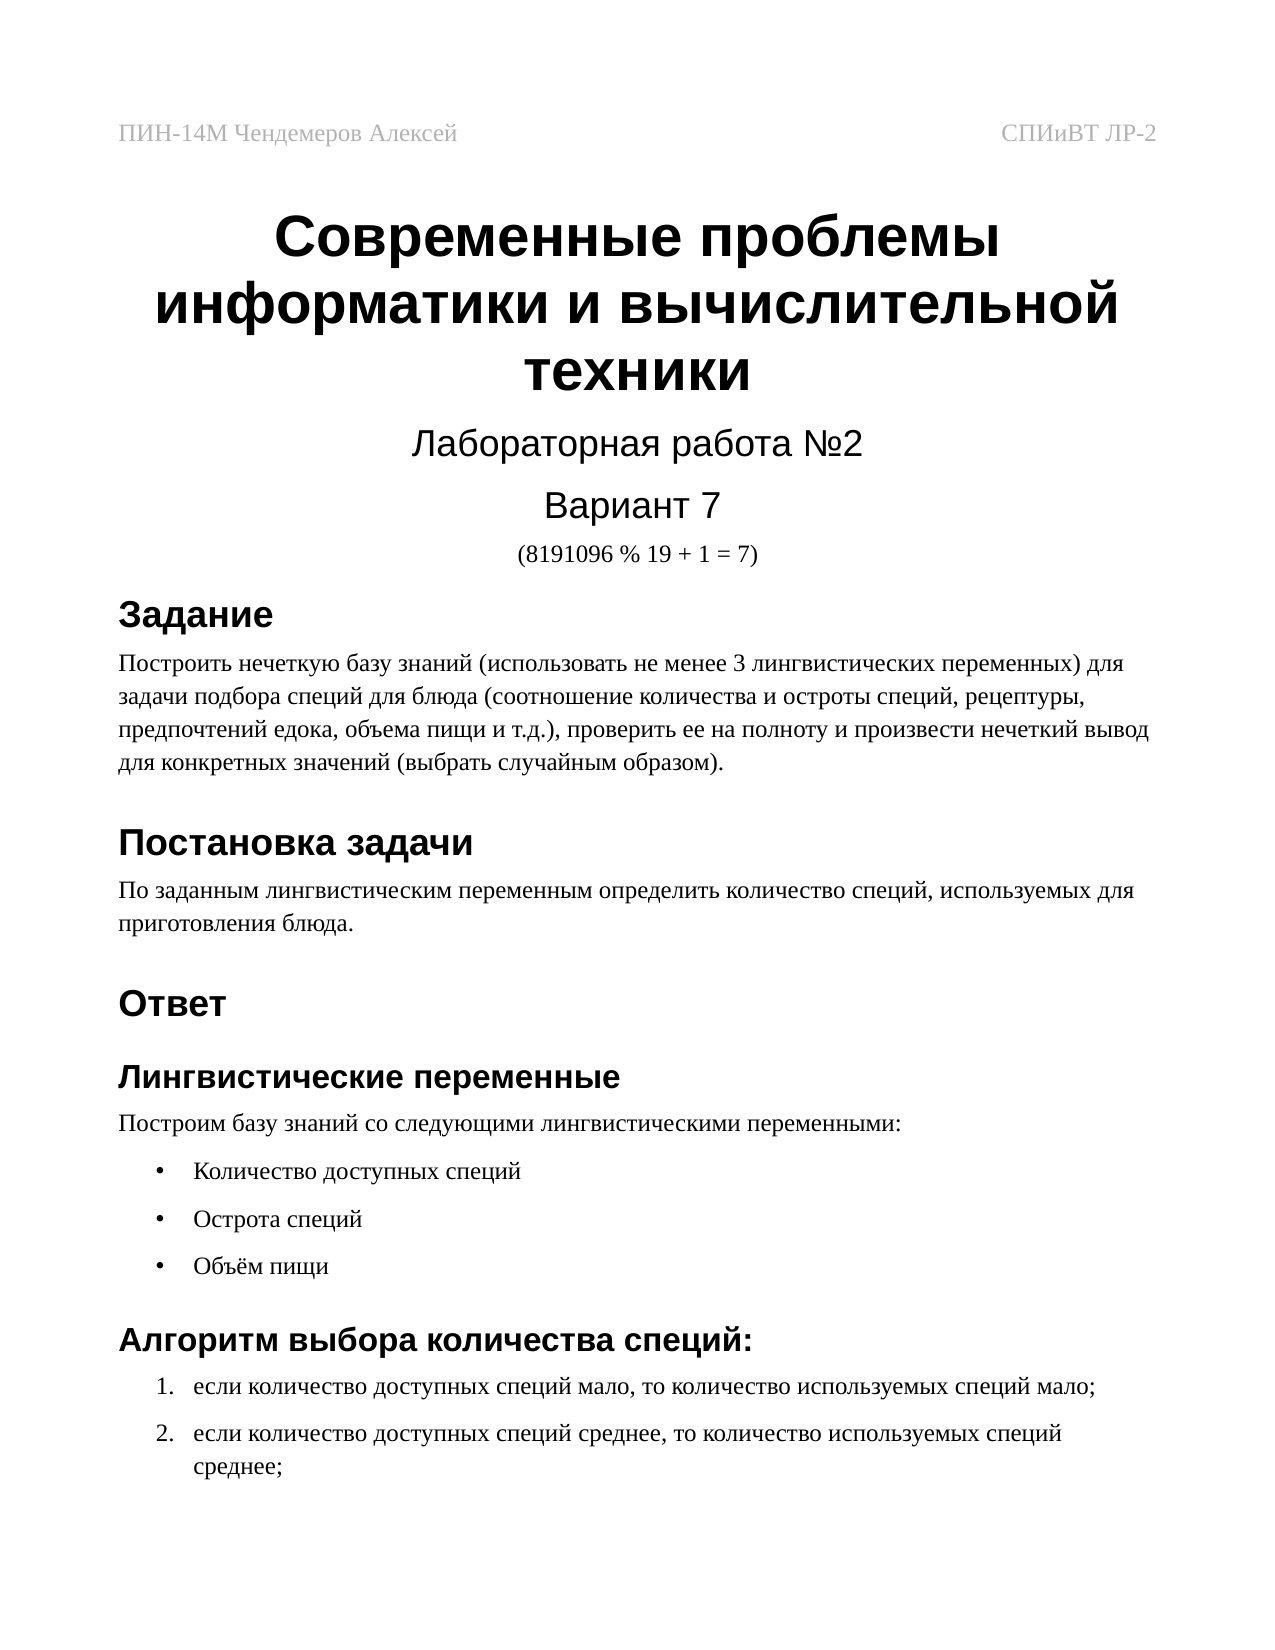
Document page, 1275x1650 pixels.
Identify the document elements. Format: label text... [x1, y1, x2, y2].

text Построим базу знаний со следующими лингвистическими переменными: [118, 1108, 1157, 1137]
subtitle Лингвистические переменные [118, 1058, 1157, 1096]
subtitle Задание [118, 593, 1157, 636]
subtitle Постановка задачи [118, 820, 1157, 863]
text По заданным лингвистическим переменным определить количество специй, используемых для приготовления блюда. [118, 876, 1157, 937]
text (8191096 % 19 + 1 = 7) [118, 539, 1157, 568]
list если количество доступных специй среднее, то количество используемых специй среднее; [156, 1418, 1157, 1480]
title Современные проблемы информатики и вычислительной техники [118, 201, 1157, 403]
text Построить нечеткую базу знаний (использовать не менее 3 лингвистических переменных) для задачи подбора специй для блюда (соотношение количества и остроты специй, рецептуры, предпочтений едока, объема пищи и т.д.), проверить ее на полноту и произвести нечеткий вывод для конкретных значений (выбрать случайным образом). [118, 648, 1157, 776]
subtitle Вариант 7 [118, 483, 1157, 526]
subtitle Алгоритм выбора количества специй: [118, 1320, 1157, 1358]
list Количество доступных специй [156, 1156, 1157, 1185]
subtitle Лабораторная работа №2 [118, 421, 1157, 464]
list Объём пищи [156, 1251, 1157, 1280]
list если количество доступных специй мало, то количество используемых специй мало; [156, 1371, 1157, 1399]
list Острота специй [156, 1204, 1157, 1232]
subtitle Ответ [118, 981, 1157, 1024]
